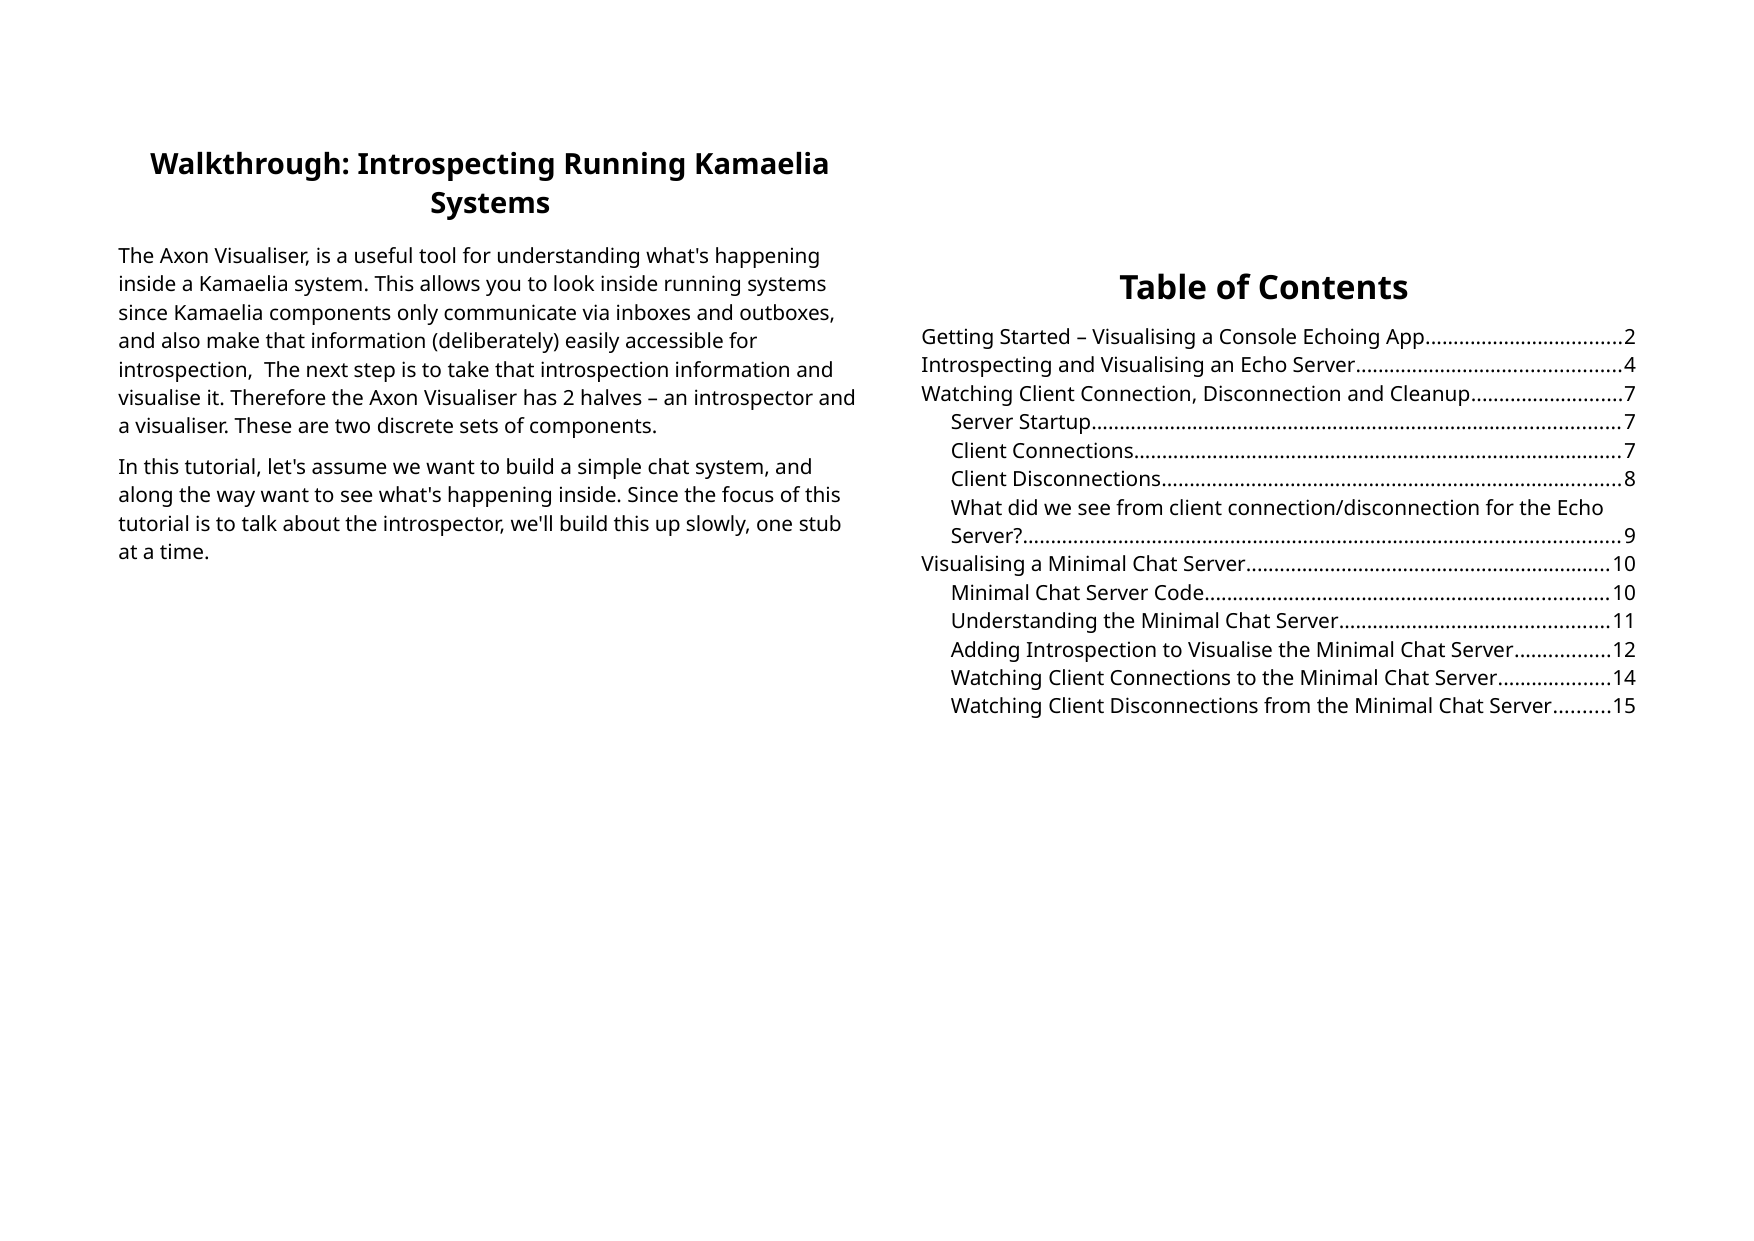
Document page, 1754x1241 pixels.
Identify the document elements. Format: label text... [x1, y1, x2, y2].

text What did we see from client connection/disconnection for the Echo Server? 9 [951, 493, 1636, 549]
text Understanding the Minimal Chat Server 11 [951, 606, 1636, 635]
text Minimal Chat Server Code 10 [951, 578, 1636, 606]
text In this tutorial, let's assume we want to build a simple chat system, and along the way want to see what's happening inside. Since the focus of this tutorial is to talk about the introspector, we'll build this up slowly, one stub at a time. [118, 452, 862, 566]
text Server Startup 7 [951, 407, 1636, 436]
text Getting Started – Visualising a Console Echoing App 2 [921, 322, 1636, 350]
text Watching Client Connections to the Minimal Chat Server 14 [951, 663, 1636, 692]
text Adding Introspection to Visualise the Minimal Chat Server 12 [951, 635, 1636, 663]
text Client Disconnections 8 [951, 464, 1636, 493]
text The Axon Visualiser, is a useful tool for understanding what's happening inside a Kamaelia system. This allows you to look inside running systems since Kamaelia components only communicate via inboxes and outboxes, and also make that information (deliberately) easily accessible for introspection, The next step is to take that introspection information and visualise it. Therefore the Axon Visualiser has 2 halves – an introspector and a visualiser. These are two discrete sets of components. [118, 241, 862, 440]
text Introspecting and Visualising an Echo Server 4 [921, 350, 1636, 379]
subtitle Table of Contents [892, 264, 1636, 309]
text Watching Client Disconnections from the Minimal Chat Server 15 [951, 692, 1636, 720]
text Visualising a Minimal Chat Server 10 [921, 549, 1636, 578]
text Watching Client Connection, Disconnection and Cleanup 7 [921, 379, 1636, 407]
text Client Connections 7 [951, 436, 1636, 464]
subtitle Walkthrough: Introspecting Running Kamaelia Systems [118, 143, 862, 222]
